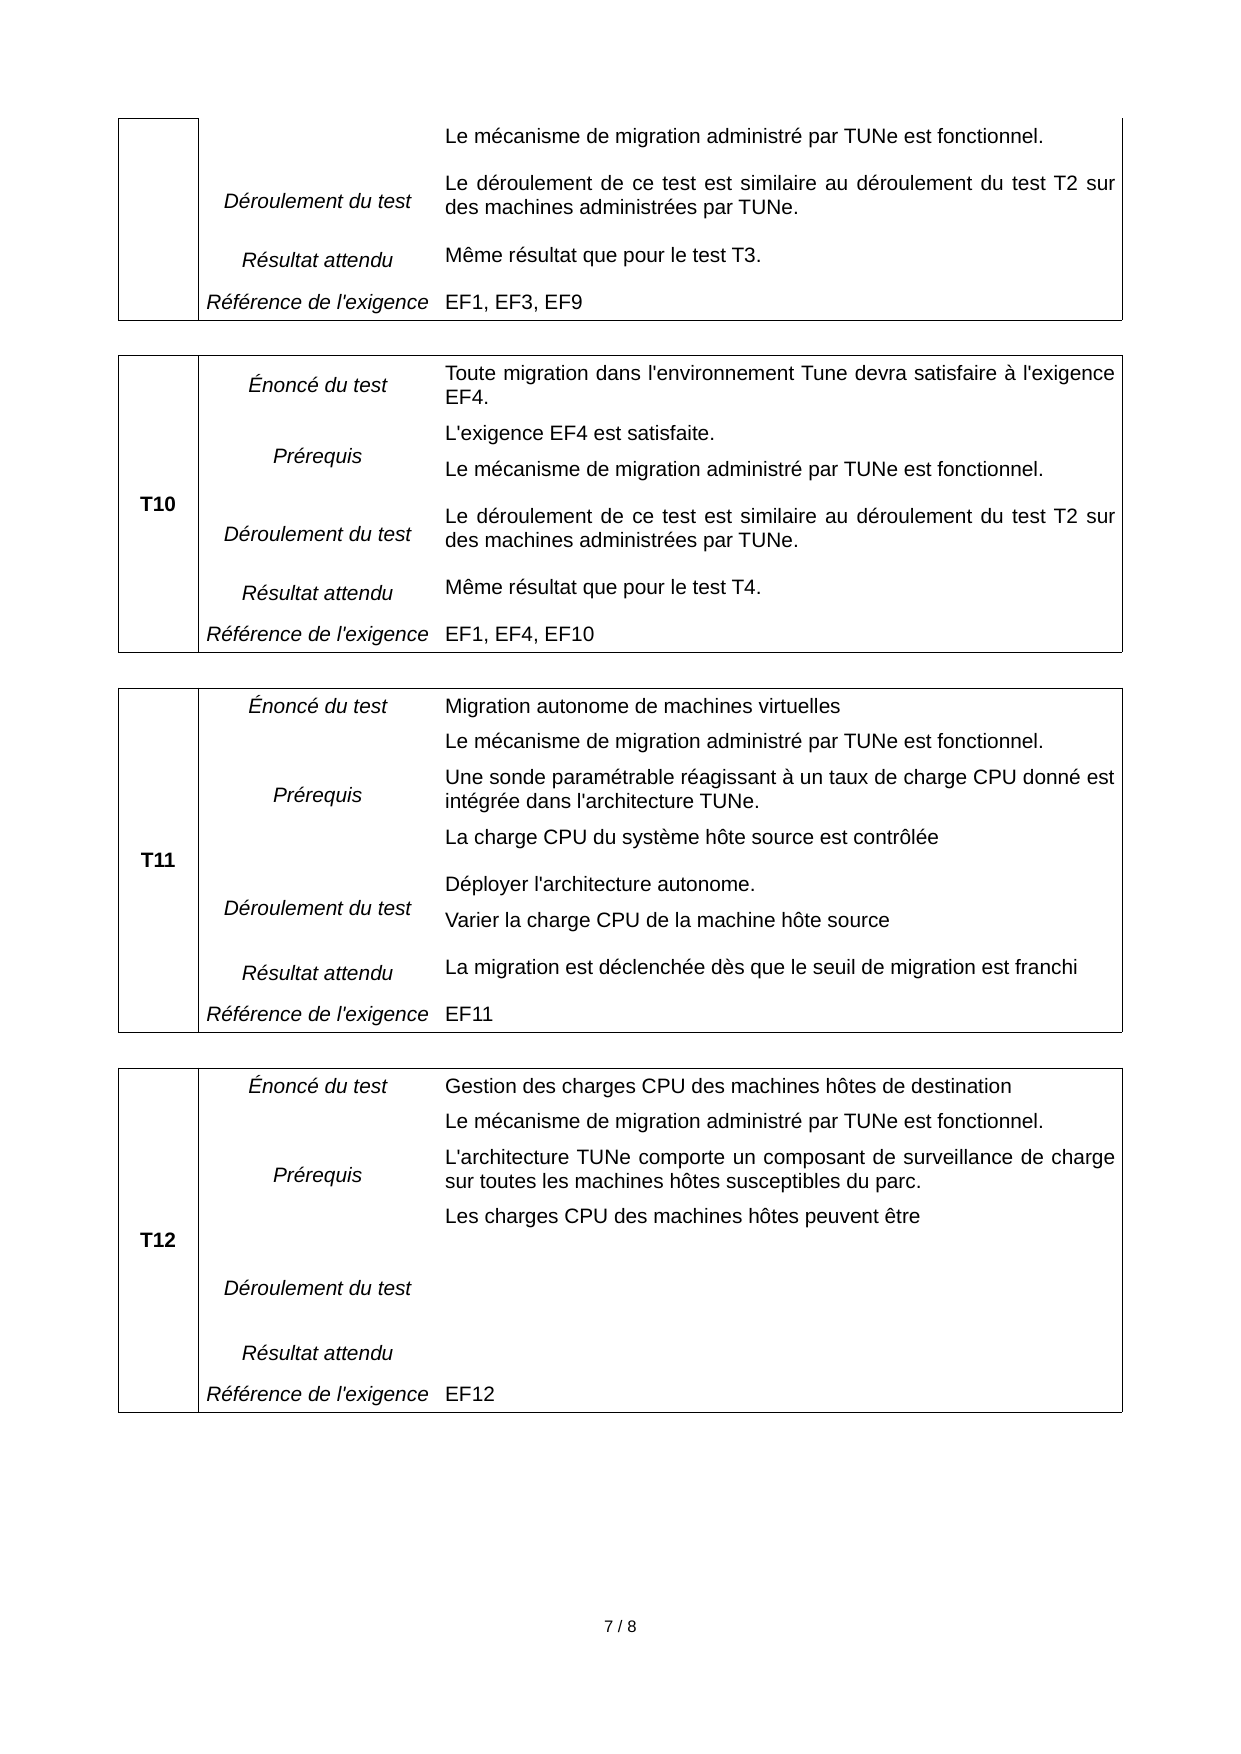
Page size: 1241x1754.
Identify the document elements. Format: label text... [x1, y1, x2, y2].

table_cell La migration est déclenchée dès que le seuil de migration est franchi [439, 949, 1122, 996]
table_cell Déroulement du test [199, 498, 439, 569]
table_cell EF11 [439, 996, 1122, 1032]
table_cell Prérequis [199, 415, 439, 498]
table_cell EF12 [439, 1376, 1122, 1412]
table_cell Le mécanisme de migration administré par TUNe est fonctionnel. Une sonde paramétrable réagissant à un taux de charge CPU donné est intégrée dans l'architecture TUNe. La charge CPU du système hôte source est contrôlée [439, 723, 1122, 866]
table_cell EF1, EF4, EF10 [439, 616, 1122, 652]
table_cell EF1, EF3, EF9 [439, 284, 1122, 319]
table_cell Prérequis [199, 723, 439, 866]
table_cell Référence de l'exigence [199, 996, 439, 1032]
table_header Migration autonome de machines virtuelles [439, 689, 1122, 723]
table_cell Déployer l'architecture autonome. Varier la charge CPU de la machine hôte source [439, 866, 1122, 949]
table_header Toute migration dans l'environnement Tune devra satisfaire à l'exigence EF4. [439, 356, 1122, 415]
table_cell Résultat attendu [199, 237, 439, 284]
table_header T11 [119, 689, 198, 1032]
table_cell Déroulement du test [199, 165, 439, 237]
table_header T10 [119, 356, 198, 652]
table_cell [439, 1329, 1122, 1376]
table_cell Référence de l'exigence [199, 616, 439, 652]
table_header T12 [119, 1069, 198, 1412]
table_cell Prérequis [199, 1103, 439, 1246]
table_cell Référence de l'exigence [199, 284, 439, 319]
table_cell Référence de l'exigence [199, 1376, 439, 1412]
table_header Énoncé du test [199, 1069, 439, 1103]
table_cell Le mécanisme de migration administré par TUNe est fonctionnel. [439, 118, 1122, 165]
table_cell Résultat attendu [199, 1329, 439, 1376]
table_header Énoncé du test [199, 689, 439, 723]
table_cell Même résultat que pour le test T4. [439, 569, 1122, 616]
table_cell Déroulement du test [199, 1246, 439, 1329]
table_header Énoncé du test [199, 356, 439, 415]
table_header Gestion des charges CPU des machines hôtes de destination [439, 1069, 1122, 1103]
table_cell Résultat attendu [199, 949, 439, 996]
table_cell Même résultat que pour le test T3. [439, 237, 1122, 284]
table_cell Le mécanisme de migration administré par TUNe est fonctionnel. L'architecture TUNe comporte un composant de surveillance de charge sur toutes les machines hôtes susceptibles du parc. Les charges CPU des machines hôtes peuvent être [439, 1103, 1122, 1246]
table_cell Déroulement du test [199, 866, 439, 949]
table_cell L'exigence EF4 est satisfaite. Le mécanisme de migration administré par TUNe est fonctionnel. [439, 415, 1122, 498]
table_cell [199, 118, 439, 165]
table_cell Résultat attendu [199, 569, 439, 616]
table_cell Le déroulement de ce test est similaire au déroulement du test T2 sur des machines administrées par TUNe. [439, 498, 1122, 569]
table_cell [439, 1246, 1122, 1329]
table_cell Le déroulement de ce test est similaire au déroulement du test T2 sur des machines administrées par TUNe. [439, 165, 1122, 237]
table_header [119, 119, 198, 319]
